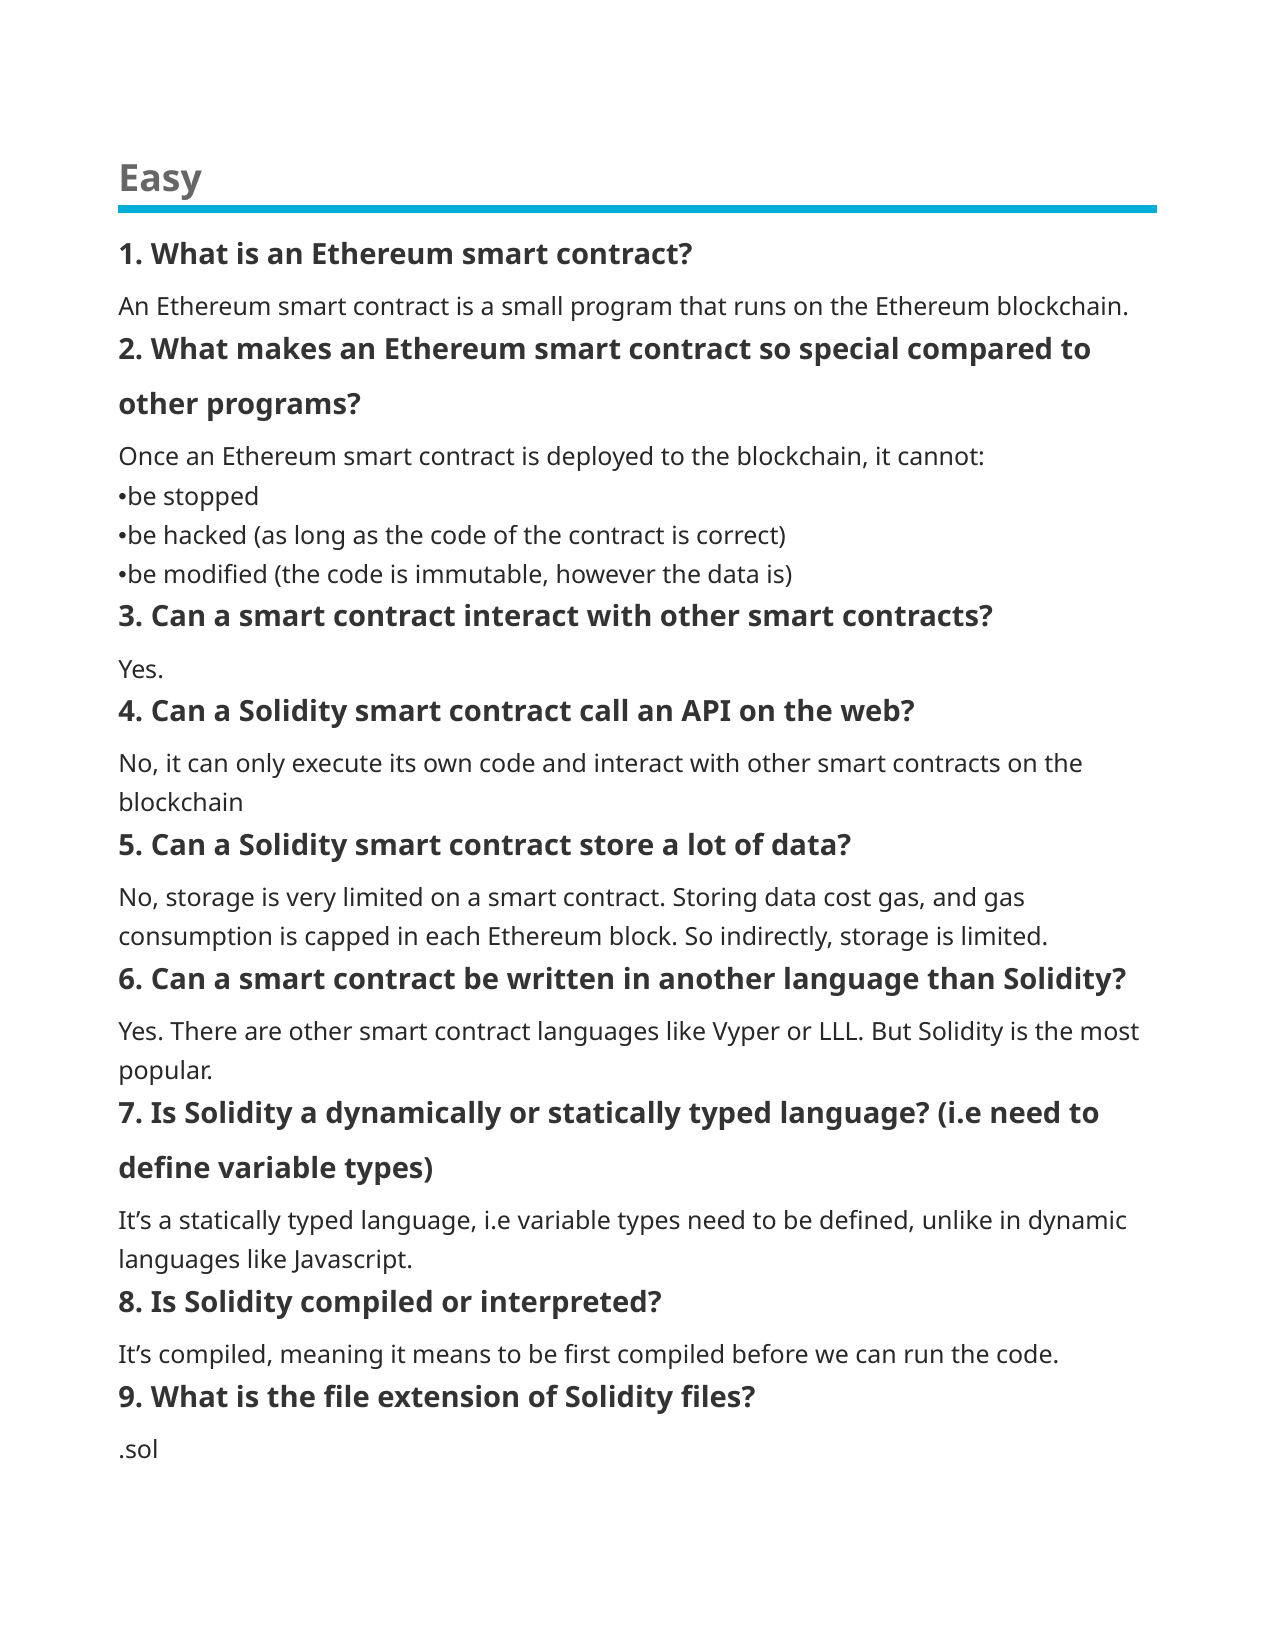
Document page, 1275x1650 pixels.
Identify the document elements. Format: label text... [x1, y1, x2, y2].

text No, storage is very limited on a smart contract. Storing data cost gas, and gas consumption is capped in each Ethereum block. So indirectly, storage is limited. [118, 880, 1157, 953]
subtitle 4. Can a Solidity smart contract call an API on the web? [118, 690, 1157, 730]
list be hacked (as long as the code of the contract is correct) [118, 517, 1157, 551]
text Yes. There are other smart contract languages like Vyper or LLL. But Solidity is the most popular. [118, 1014, 1157, 1087]
text Yes. [118, 651, 1157, 685]
subtitle 7. Is Solidity a dynamically or statically typed language? (i.e need to define variable types) [118, 1092, 1157, 1187]
subtitle 1. What is an Ethereum smart contract? [118, 233, 1157, 273]
text No, it can only execute its own code and interact with other smart contracts on the blockchain [118, 746, 1157, 819]
text .sol [118, 1432, 1157, 1466]
subtitle 3. Can a smart contract interact with other smart contracts? [118, 596, 1157, 635]
text It’s compiled, meaning it means to be first compiled before we can run the code. [118, 1337, 1157, 1371]
text It’s a statically typed language, i.e variable types need to be defined, unlike in dynamic languages like Javascript. [118, 1203, 1157, 1276]
subtitle 2. What makes an Ethereum smart contract so special compared to other programs? [118, 328, 1157, 423]
subtitle 5. Can a Solidity smart contract store a lot of data? [118, 824, 1157, 864]
subtitle 6. Can a smart contract be written in another language than Solidity? [118, 958, 1157, 998]
subtitle 8. Is Solidity compiled or interpreted? [118, 1281, 1157, 1321]
list be stopped [118, 478, 1157, 512]
text Once an Ethereum smart contract is deployed to the blockchain, it cannot: [118, 439, 1157, 473]
list be modified (the code is immutable, however the data is) [118, 557, 1157, 591]
subtitle Easy [118, 151, 1157, 205]
text An Ethereum smart contract is a small program that runs on the Ethereum blockchain. [118, 289, 1157, 323]
subtitle 9. What is the file extension of Solidity files? [118, 1376, 1157, 1416]
